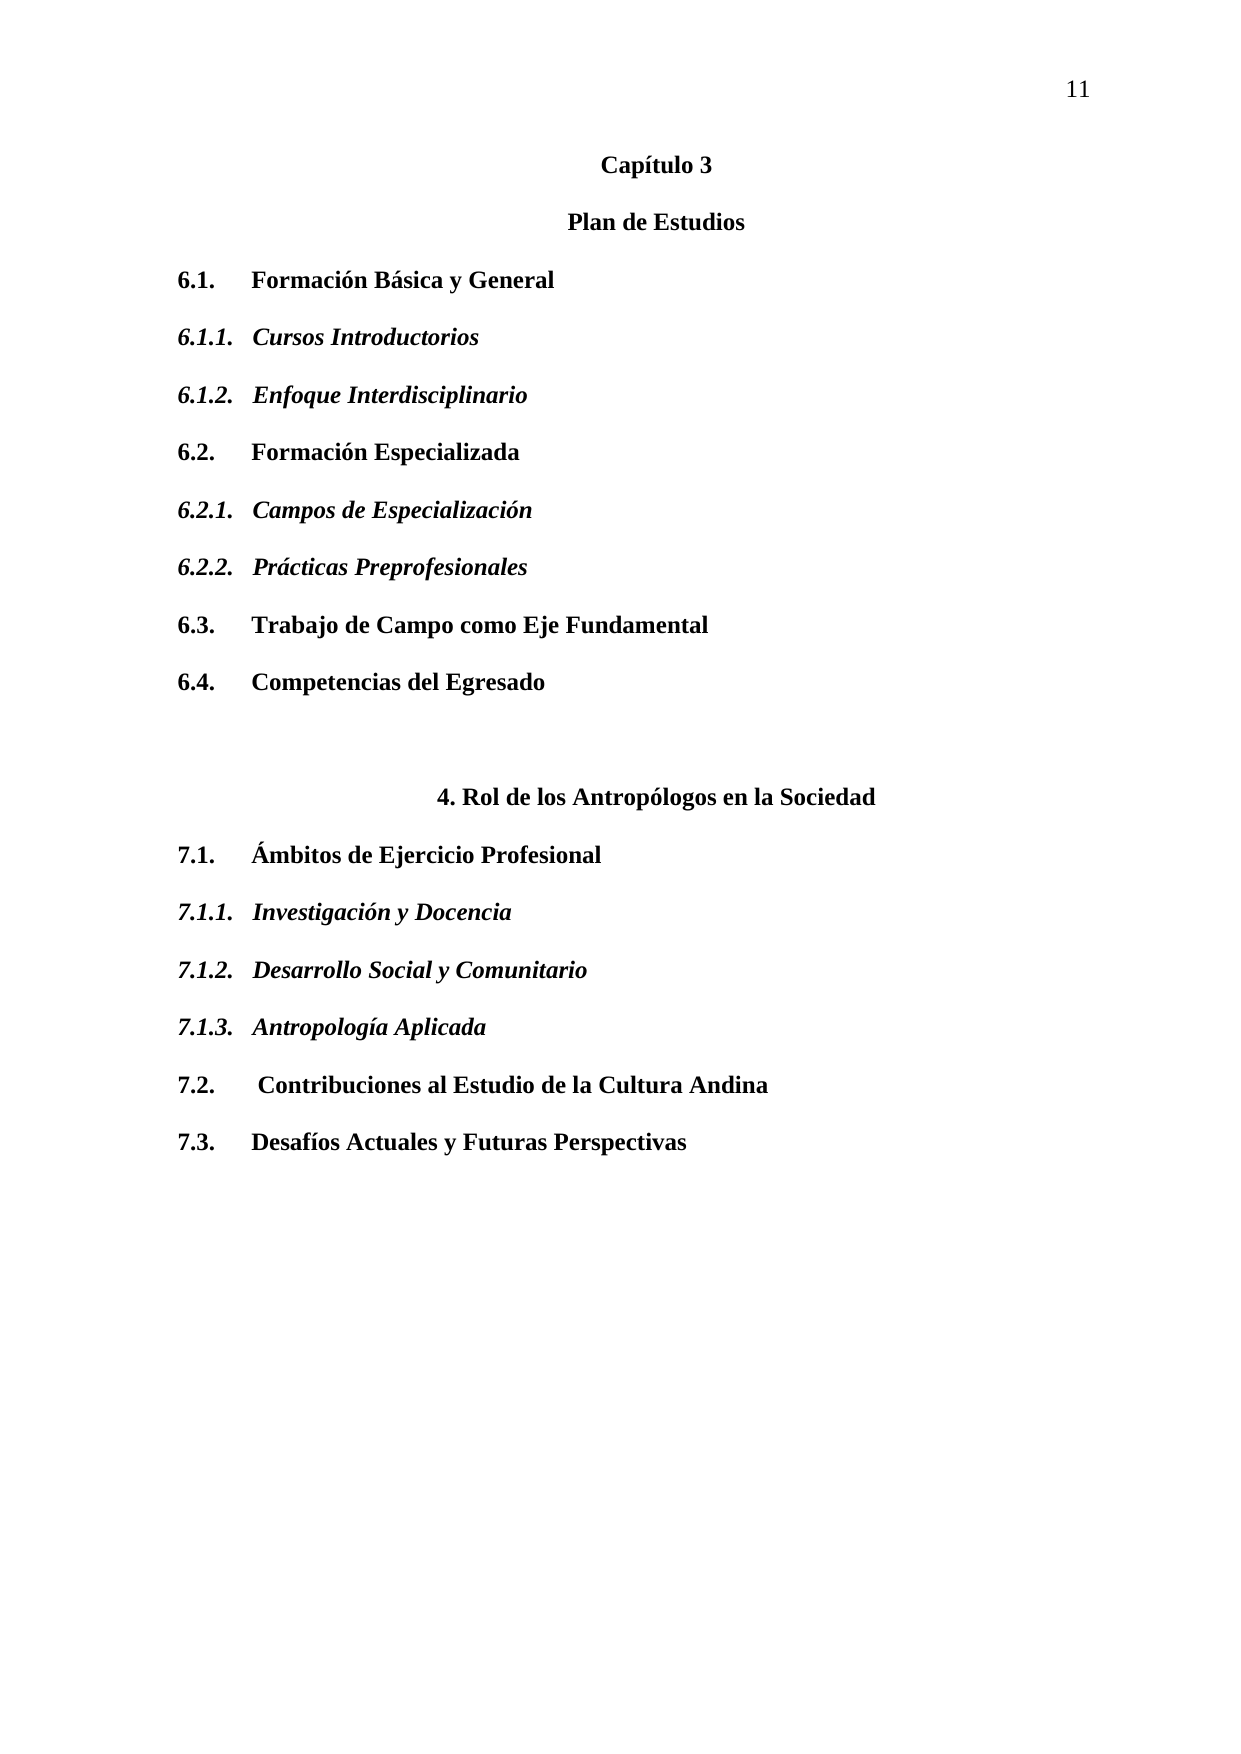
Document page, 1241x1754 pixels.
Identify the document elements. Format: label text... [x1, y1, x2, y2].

subtitle Enfoque Interdisciplinario [177, 380, 1090, 409]
subtitle Prácticas Preprofesionales [177, 552, 1090, 581]
subtitle Desarrollo Social y Comunitario [177, 955, 1090, 984]
subtitle Competencias del Egresado [177, 667, 1090, 696]
subtitle Investigación y Docencia [177, 897, 1090, 926]
subtitle Capítulo 3 [177, 150, 1090, 179]
subtitle Formación Especializada [177, 437, 1090, 466]
subtitle Cursos Introductorios [177, 322, 1090, 351]
subtitle Contribuciones al Estudio de la Cultura Andina [177, 1070, 1090, 1099]
subtitle Ámbitos de Ejercicio Profesional [177, 840, 1090, 869]
subtitle Desafíos Actuales y Futuras Perspectivas [177, 1127, 1090, 1156]
subtitle Plan de Estudios [177, 207, 1090, 236]
subtitle Trabajo de Campo como Eje Fundamental [177, 610, 1090, 639]
subtitle Formación Básica y General [177, 265, 1090, 294]
subtitle 4. Rol de los Antropólogos en la Sociedad [177, 782, 1090, 811]
subtitle Antropología Aplicada [177, 1012, 1090, 1041]
subtitle Campos de Especialización [177, 495, 1090, 524]
